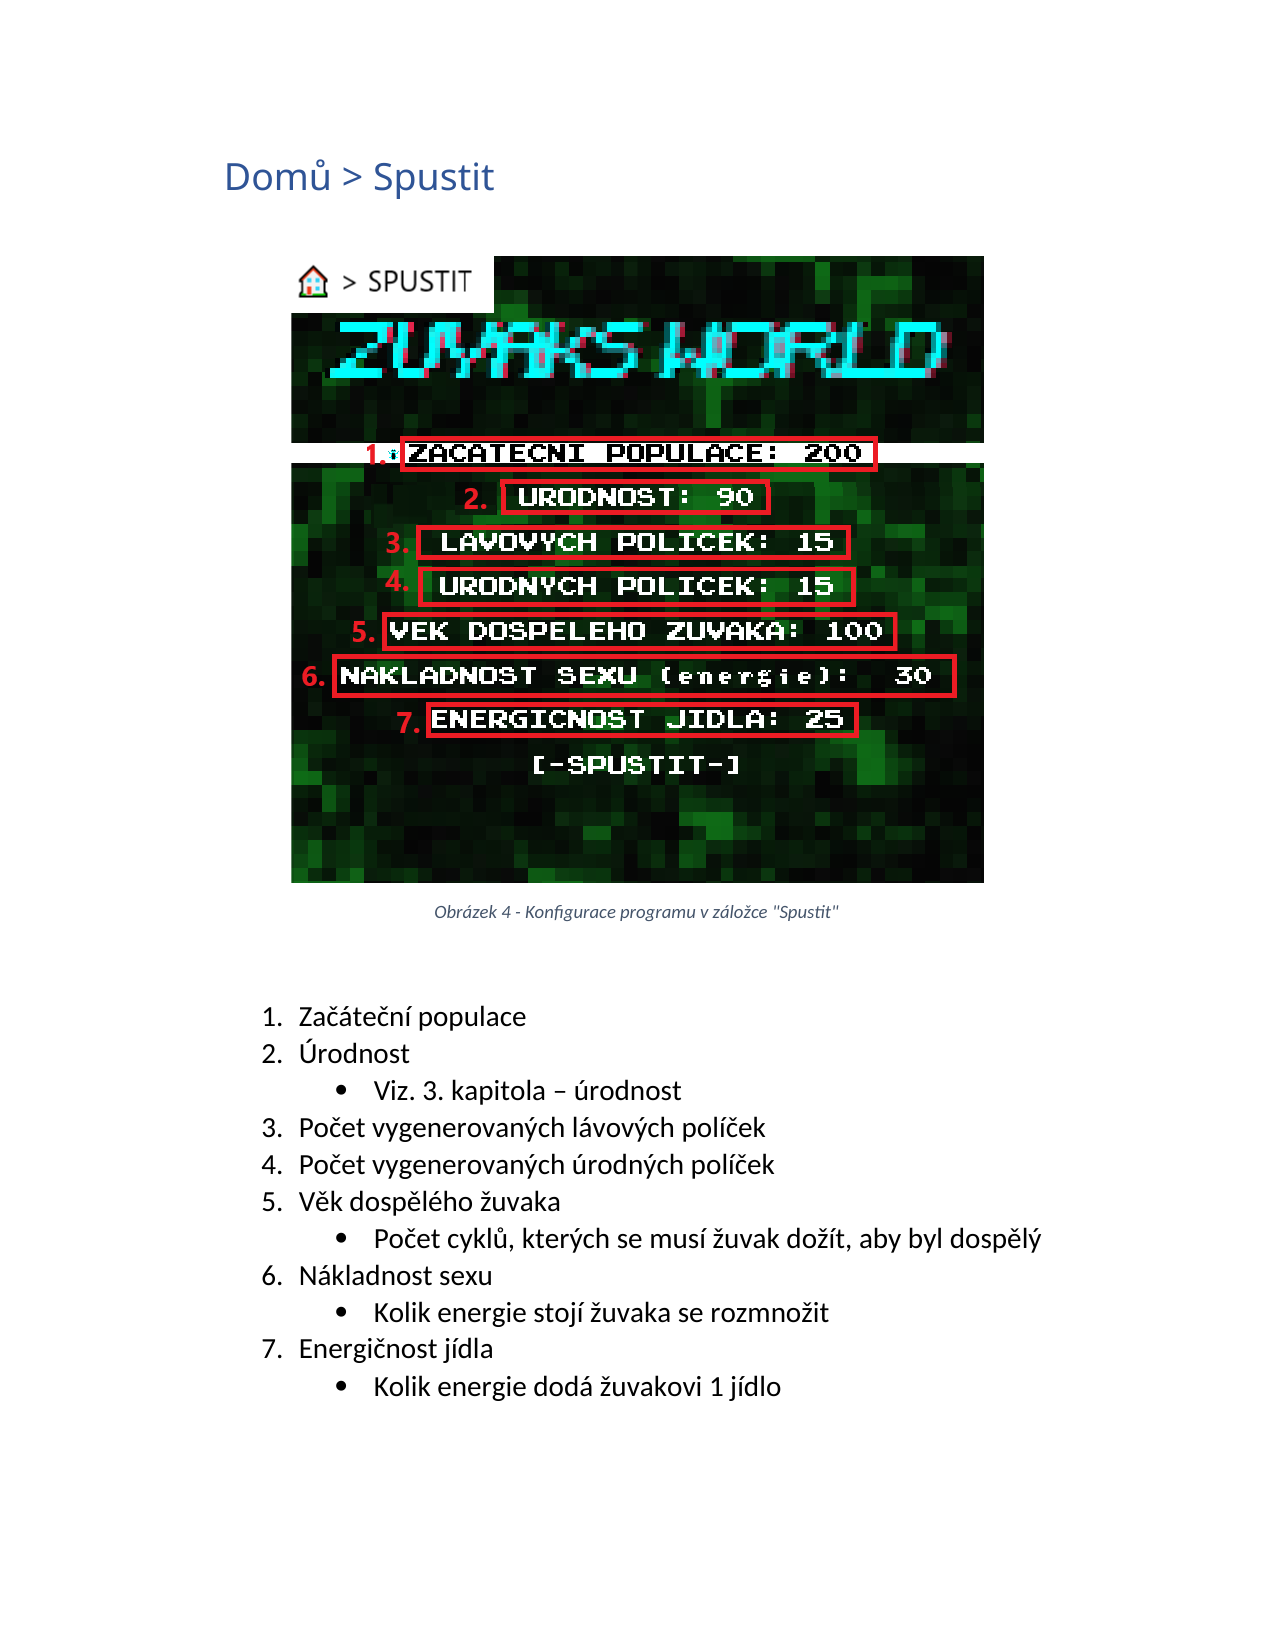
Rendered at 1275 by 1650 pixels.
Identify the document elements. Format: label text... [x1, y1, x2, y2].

list Nákladnost sexu [261, 1257, 1125, 1292]
list Věk dospělého žuvaka [261, 1183, 1125, 1218]
list Počet cyklů, kterých se musí žuvak dožít, aby byl dospělý [336, 1220, 1125, 1255]
list Počet vygenerovaných úrodných políček [261, 1146, 1125, 1181]
list Počet vygenerovaných lávových políček [261, 1109, 1125, 1144]
list Energičnost jídla [261, 1331, 1125, 1366]
list Viz. 3. kapitola – úrodnost [336, 1072, 1125, 1107]
list Úrodnost [261, 1035, 1125, 1070]
list Začáteční populace [261, 998, 1125, 1033]
subtitle Domů > Spustit [150, 150, 1125, 201]
text Obrázek 4 - Konfigurace programu v záložce "Spustit" [150, 900, 1125, 923]
list Kolik energie stojí žuvaka se rozmnožit [336, 1294, 1125, 1329]
list Kolik energie dodá žuvakovi 1 jídlo [336, 1368, 1125, 1403]
